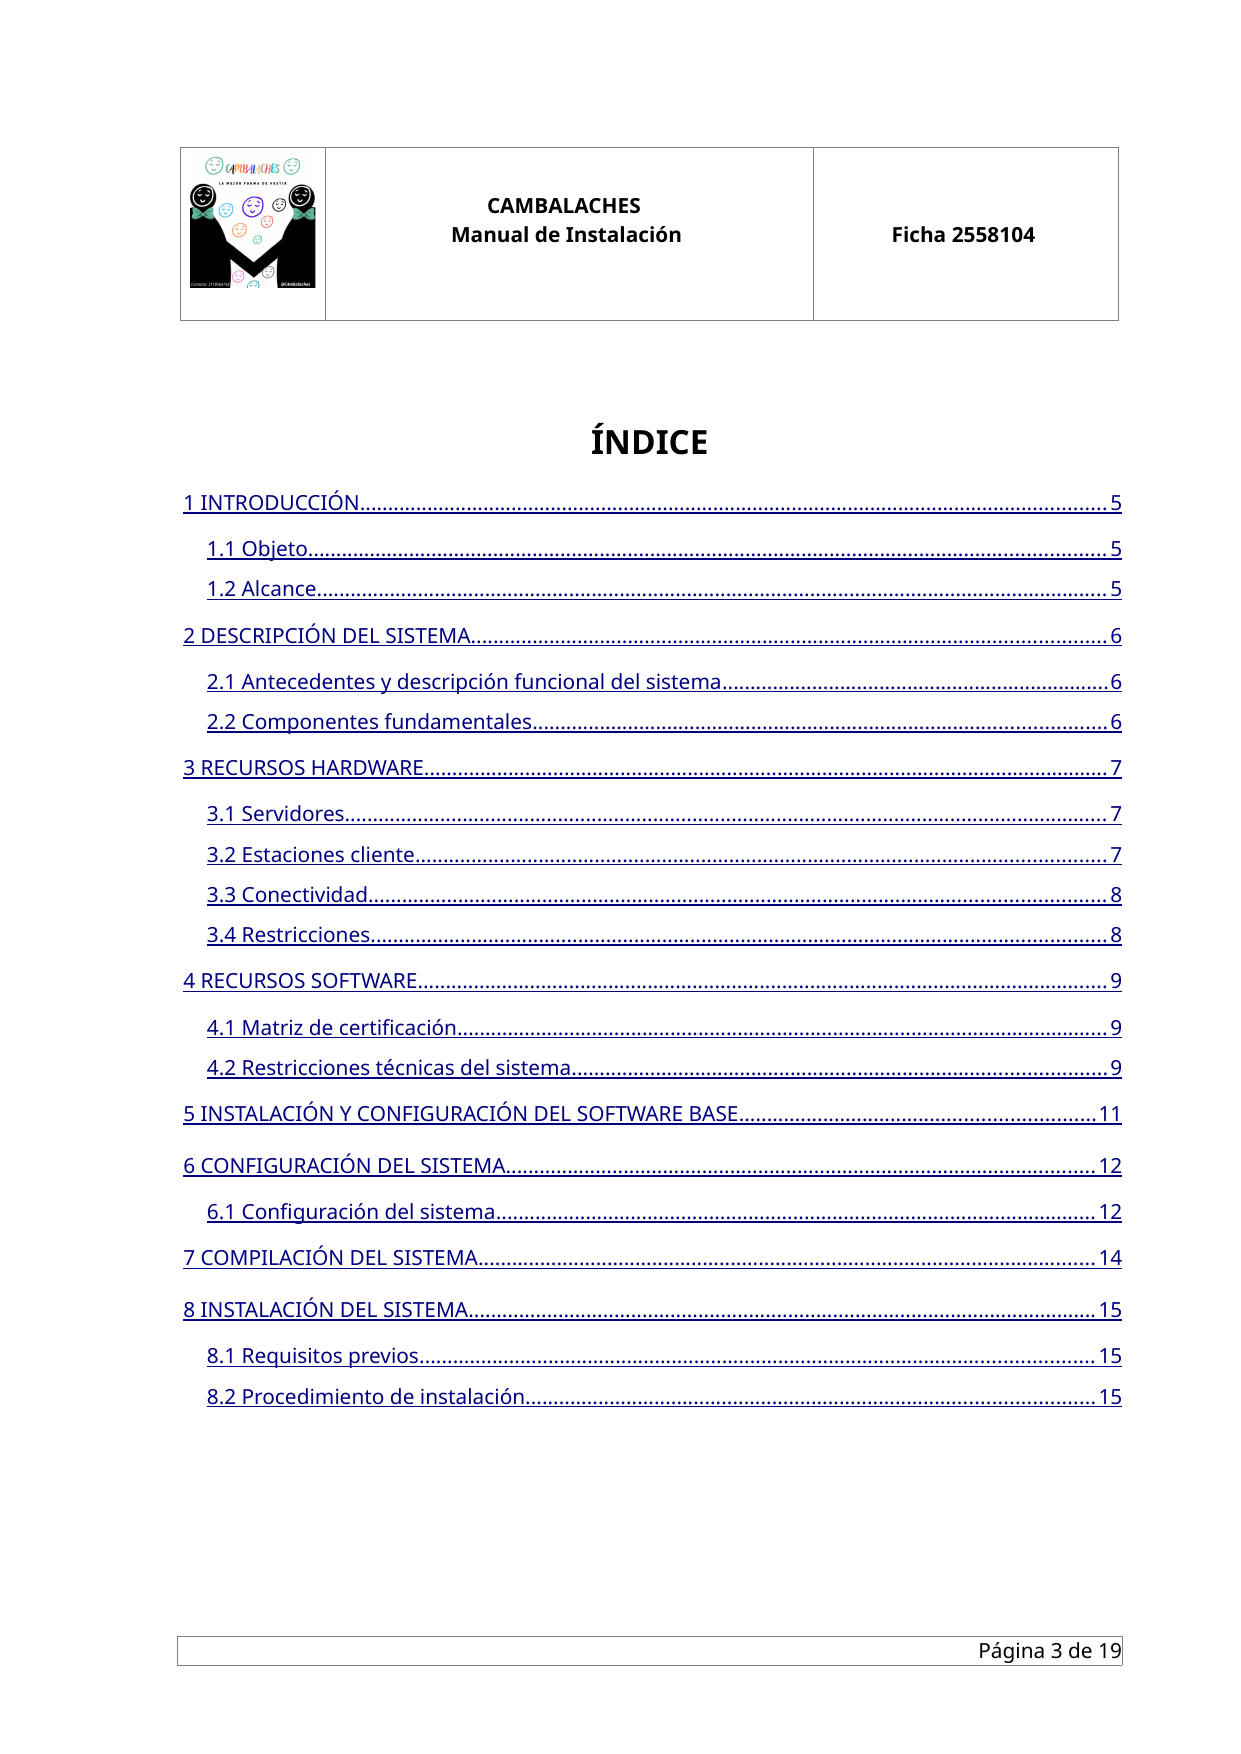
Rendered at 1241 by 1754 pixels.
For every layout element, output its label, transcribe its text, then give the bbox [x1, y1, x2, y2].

text 8.2 Procedimiento de instalación 15 [207, 1382, 1122, 1406]
text 8.1 Requisitos previos 15 [207, 1342, 1122, 1366]
text 3 RECURSOS HARDWARE 7 [183, 753, 1122, 777]
text 7 COMPILACIÓN DEL SISTEMA 14 [183, 1243, 1122, 1268]
text 2.1 Antecedentes y descripción funcional del sistema 6 [207, 667, 1122, 691]
text 4.1 Matriz de certificación 9 [207, 1013, 1122, 1037]
text 1.2 Alcance 5 [207, 574, 1122, 599]
text 3.3 Conectividad 8 [207, 880, 1122, 904]
text 6.1 Configuración del sistema 12 [207, 1197, 1122, 1221]
text 5 INSTALACIÓN Y CONFIGURACIÓN DEL SOFTWARE BASE 11 [183, 1099, 1122, 1123]
text 3.2 Estaciones cliente 7 [207, 840, 1122, 864]
text 2 DESCRIPCIÓN DEL SISTEMA 6 [183, 621, 1122, 645]
text 1 INTRODUCCIÓN 5 [183, 488, 1122, 512]
text 4.2 Restricciones técnicas del sistema 9 [207, 1053, 1122, 1077]
subtitle ÍNDICE [177, 418, 1122, 464]
text 4 RECURSOS SOFTWARE 9 [183, 967, 1122, 991]
text 2.2 Componentes fundamentales 6 [207, 707, 1122, 731]
text 1.1 Objeto 5 [207, 534, 1122, 558]
text 3.4 Restricciones 8 [207, 920, 1122, 944]
text 8 INSTALACIÓN DEL SISTEMA 15 [183, 1295, 1122, 1319]
text 3.1 Servidores 7 [207, 799, 1122, 824]
text 6 CONFIGURACIÓN DEL SISTEMA 12 [183, 1151, 1122, 1175]
